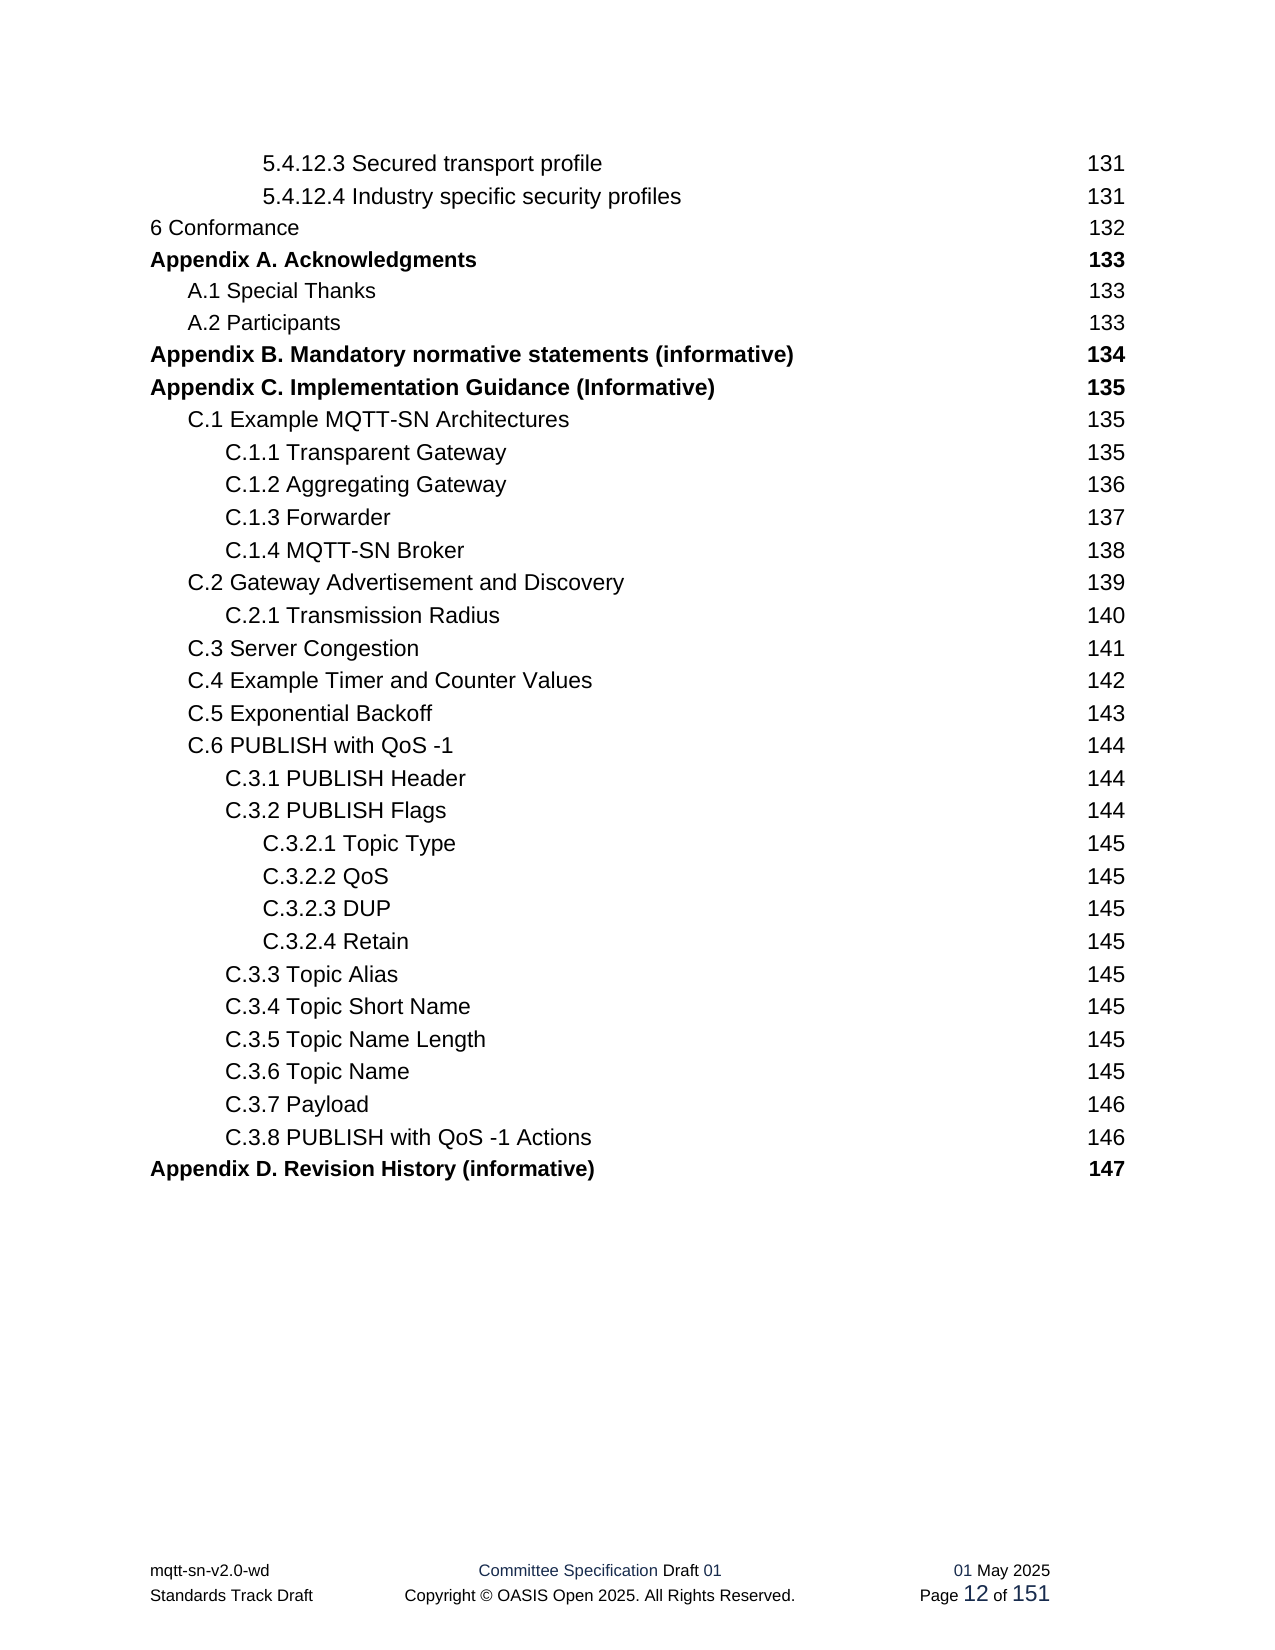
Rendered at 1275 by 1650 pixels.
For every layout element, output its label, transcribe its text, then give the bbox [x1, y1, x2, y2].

text Appendix D. Revision History (informative) 147 [150, 1156, 1125, 1181]
text C.3.7 Payload 146 [225, 1091, 1125, 1117]
text 5.4.12.3 Secured transport profile 131 [262, 150, 1125, 176]
text C.3.8 PUBLISH with QoS -1 Actions 146 [225, 1123, 1125, 1150]
text C.1.3 Forwarder 137 [225, 504, 1125, 530]
text C.1 Example MQTT-SN Architectures 135 [187, 406, 1125, 433]
text C.2.1 Transmission Radius 140 [225, 602, 1125, 628]
text C.5 Exponential Backoff 143 [187, 700, 1125, 726]
text C.3.2.3 DUP 145 [262, 895, 1125, 922]
text C.3.5 Topic Name Length 145 [225, 1026, 1125, 1052]
text C.4 Example Timer and Counter Values 142 [187, 667, 1125, 693]
text C.3.3 Topic Alias 145 [225, 961, 1125, 987]
text C.2 Gateway Advertisement and Discovery 139 [187, 569, 1125, 596]
text C.1.4 MQTT-SN Broker 138 [225, 537, 1125, 563]
text C.6 PUBLISH with QoS -1 144 [187, 732, 1125, 759]
text C.3.1 PUBLISH Header 144 [225, 765, 1125, 791]
text C.3.2 PUBLISH Flags 144 [225, 797, 1125, 824]
text C.1.1 Transparent Gateway 135 [225, 439, 1125, 465]
text C.1.2 Aggregating Gateway 136 [225, 471, 1125, 498]
text C.3.6 Topic Name 145 [225, 1058, 1125, 1085]
text Appendix B. Mandatory normative statements (informative) 134 [150, 341, 1125, 367]
text A.1 Special Thanks 133 [187, 278, 1125, 303]
text C.3.2.2 QoS 145 [262, 863, 1125, 889]
text Appendix A. Acknowledgments 133 [150, 247, 1125, 272]
text A.2 Participants 133 [187, 309, 1125, 335]
text 5.4.12.4 Industry specific security profiles 131 [262, 183, 1125, 209]
text C.3.2.4 Retain 145 [262, 928, 1125, 954]
text 6 Conformance 132 [150, 215, 1125, 240]
text C.3.2.1 Topic Type 145 [262, 830, 1125, 856]
text C.3.4 Topic Short Name 145 [225, 993, 1125, 1019]
text C.3 Server Congestion 141 [187, 634, 1125, 661]
text Appendix C. Implementation Guidance (Informative) 135 [150, 374, 1125, 400]
